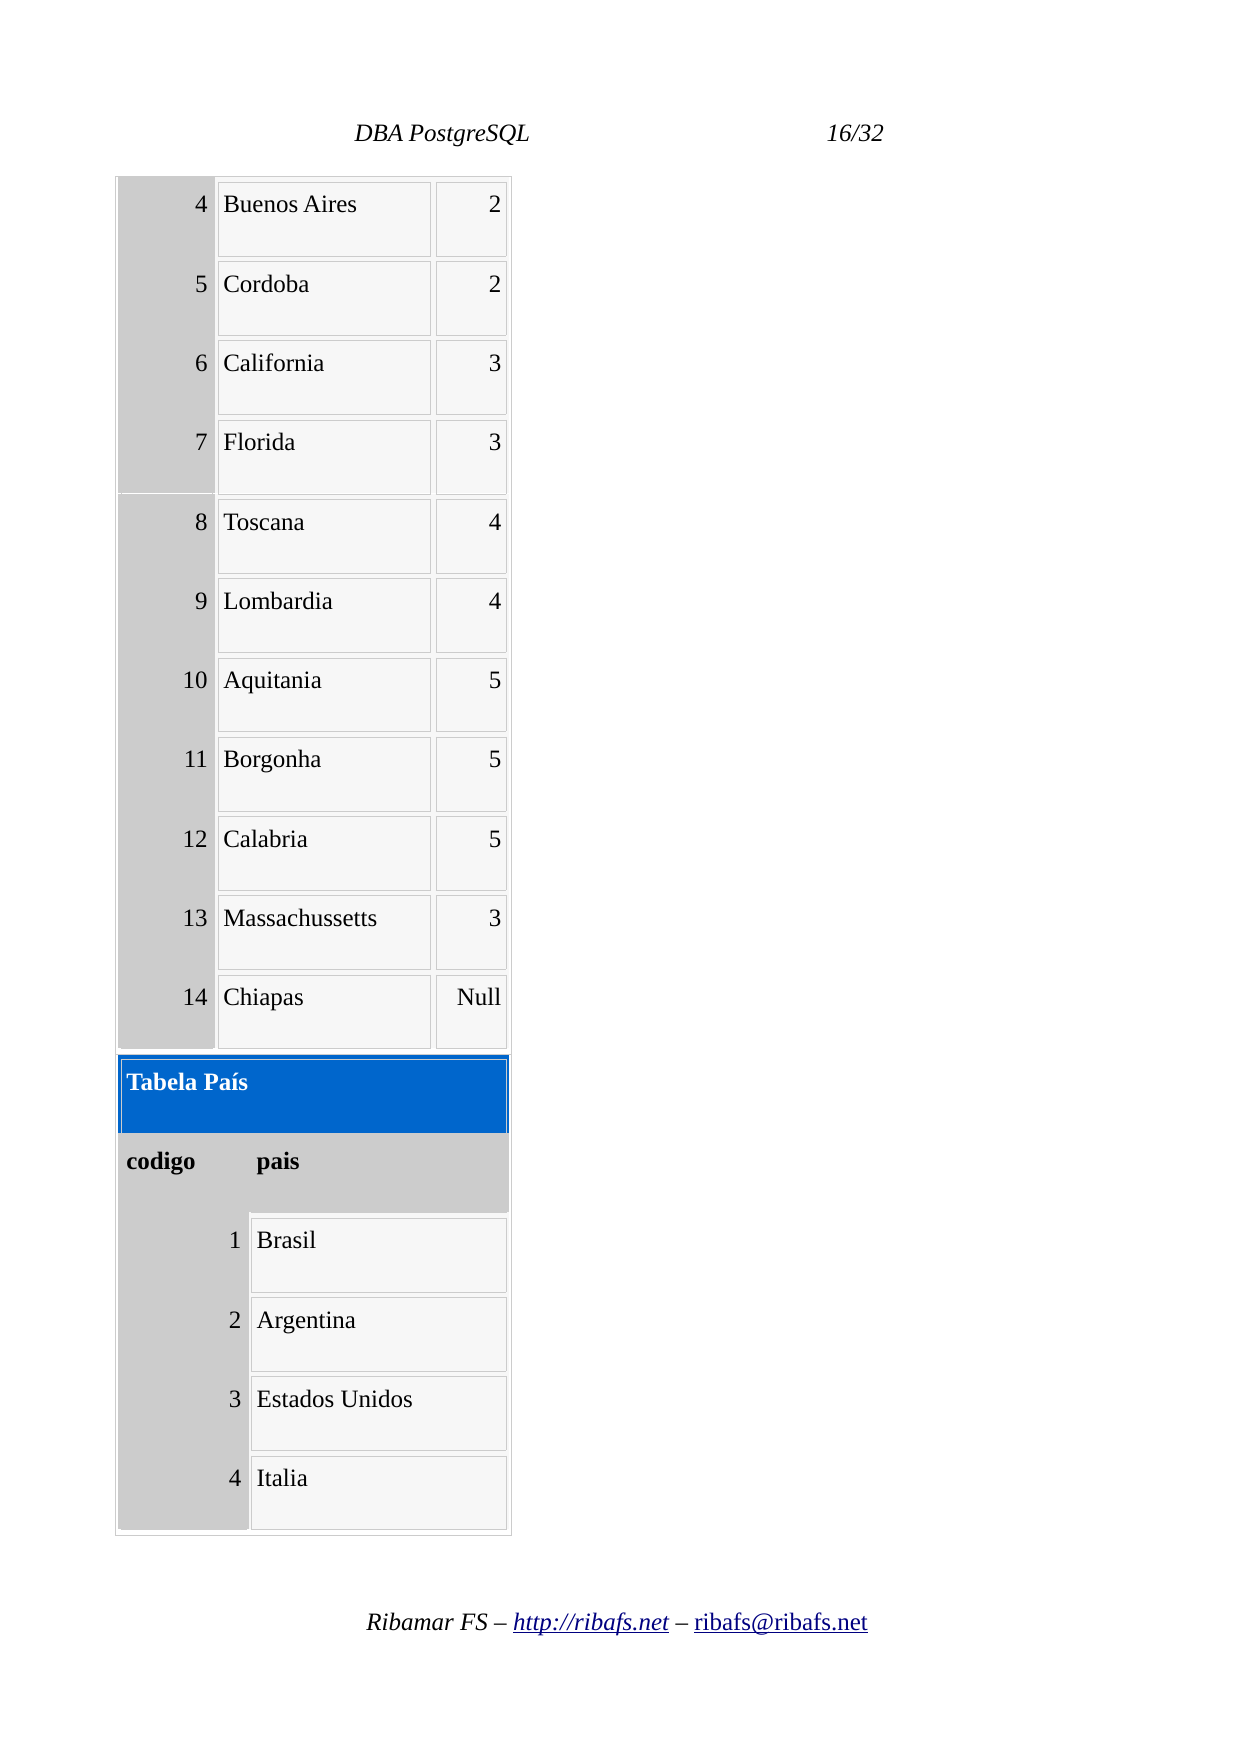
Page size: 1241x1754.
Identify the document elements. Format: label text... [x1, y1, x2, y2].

table_cell 13 [118, 890, 215, 969]
table_cell 9 [118, 573, 215, 652]
table_cell Italia [249, 1450, 509, 1529]
table_cell 10 [118, 652, 215, 731]
table_cell 4 [118, 1450, 249, 1529]
table_cell California [215, 335, 433, 414]
table_cell 2 [433, 256, 509, 335]
table_cell Calabria [215, 811, 433, 890]
table_cell Toscana [215, 494, 433, 573]
table_cell Borgonha [215, 731, 433, 811]
table_cell Cordoba [215, 256, 433, 335]
table_cell Massachussetts [215, 890, 433, 969]
table_cell Lombardia [215, 573, 433, 652]
table_cell 4 [433, 573, 509, 652]
table_cell Florida [215, 414, 433, 493]
table_cell 3 [433, 414, 509, 493]
table_cell Null [433, 969, 509, 1048]
table_cell 7 [118, 414, 215, 493]
table_cell 14 [118, 969, 215, 1048]
table_cell 5 [433, 811, 509, 890]
table_cell Buenos Aires [215, 177, 433, 256]
table_header Tabela País [118, 1055, 509, 1133]
table_cell 3 [433, 890, 509, 969]
table_cell Brasil [249, 1212, 509, 1292]
table_cell codigo [118, 1133, 249, 1212]
table_cell 4 [118, 177, 215, 256]
table_cell 2 [433, 177, 509, 256]
table_cell 1 [118, 1212, 249, 1292]
table_cell 3 [433, 335, 509, 414]
table_cell 5 [433, 652, 509, 731]
table_cell 2 [118, 1292, 249, 1371]
table_cell Argentina [249, 1292, 509, 1371]
table_cell Aquitania [215, 652, 433, 731]
table_cell 3 [118, 1371, 249, 1450]
table_cell pais [249, 1133, 509, 1212]
table_cell 4 [433, 494, 509, 573]
table_cell 12 [118, 811, 215, 890]
table_cell 8 [118, 494, 215, 573]
table_cell 5 [118, 256, 215, 335]
table_cell 11 [118, 731, 215, 811]
table_cell Chiapas [215, 969, 433, 1048]
table_cell 5 [433, 731, 509, 811]
table_cell Estados Unidos [249, 1371, 509, 1450]
table_cell 6 [118, 335, 215, 414]
